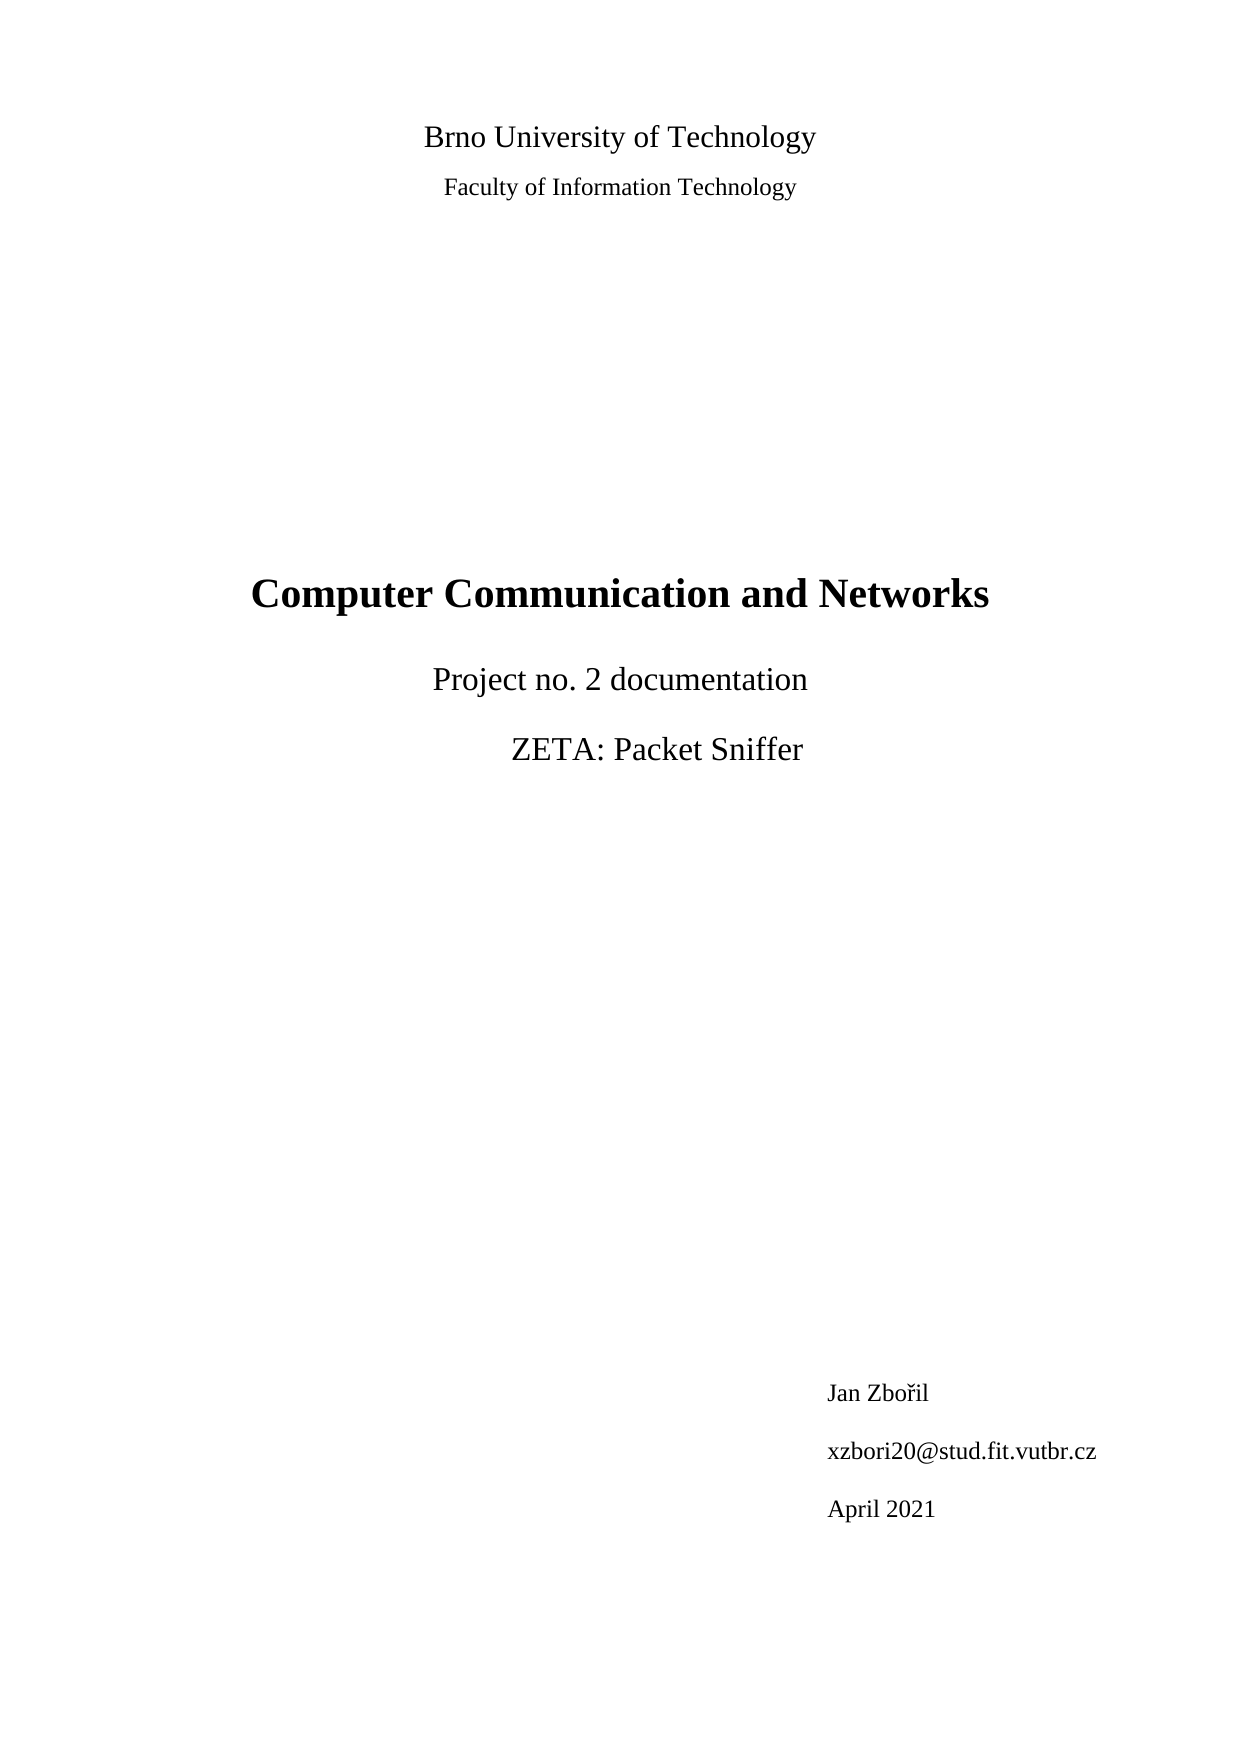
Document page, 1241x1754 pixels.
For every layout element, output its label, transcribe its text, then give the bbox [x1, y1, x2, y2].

text Faculty of Information Technology [118, 172, 1122, 201]
subtitle Project no. 2 documentation [118, 659, 1122, 698]
text ZETA: Packet Sniffer [118, 729, 1122, 768]
text Brno University of Technology [118, 118, 1122, 154]
text xzbori20@stud.fit.vutbr.cz [118, 1436, 1122, 1465]
text Jan Zbořil [118, 1378, 1122, 1407]
text April 2021 [118, 1494, 1122, 1523]
title Computer Communication and Networks [118, 569, 1122, 617]
